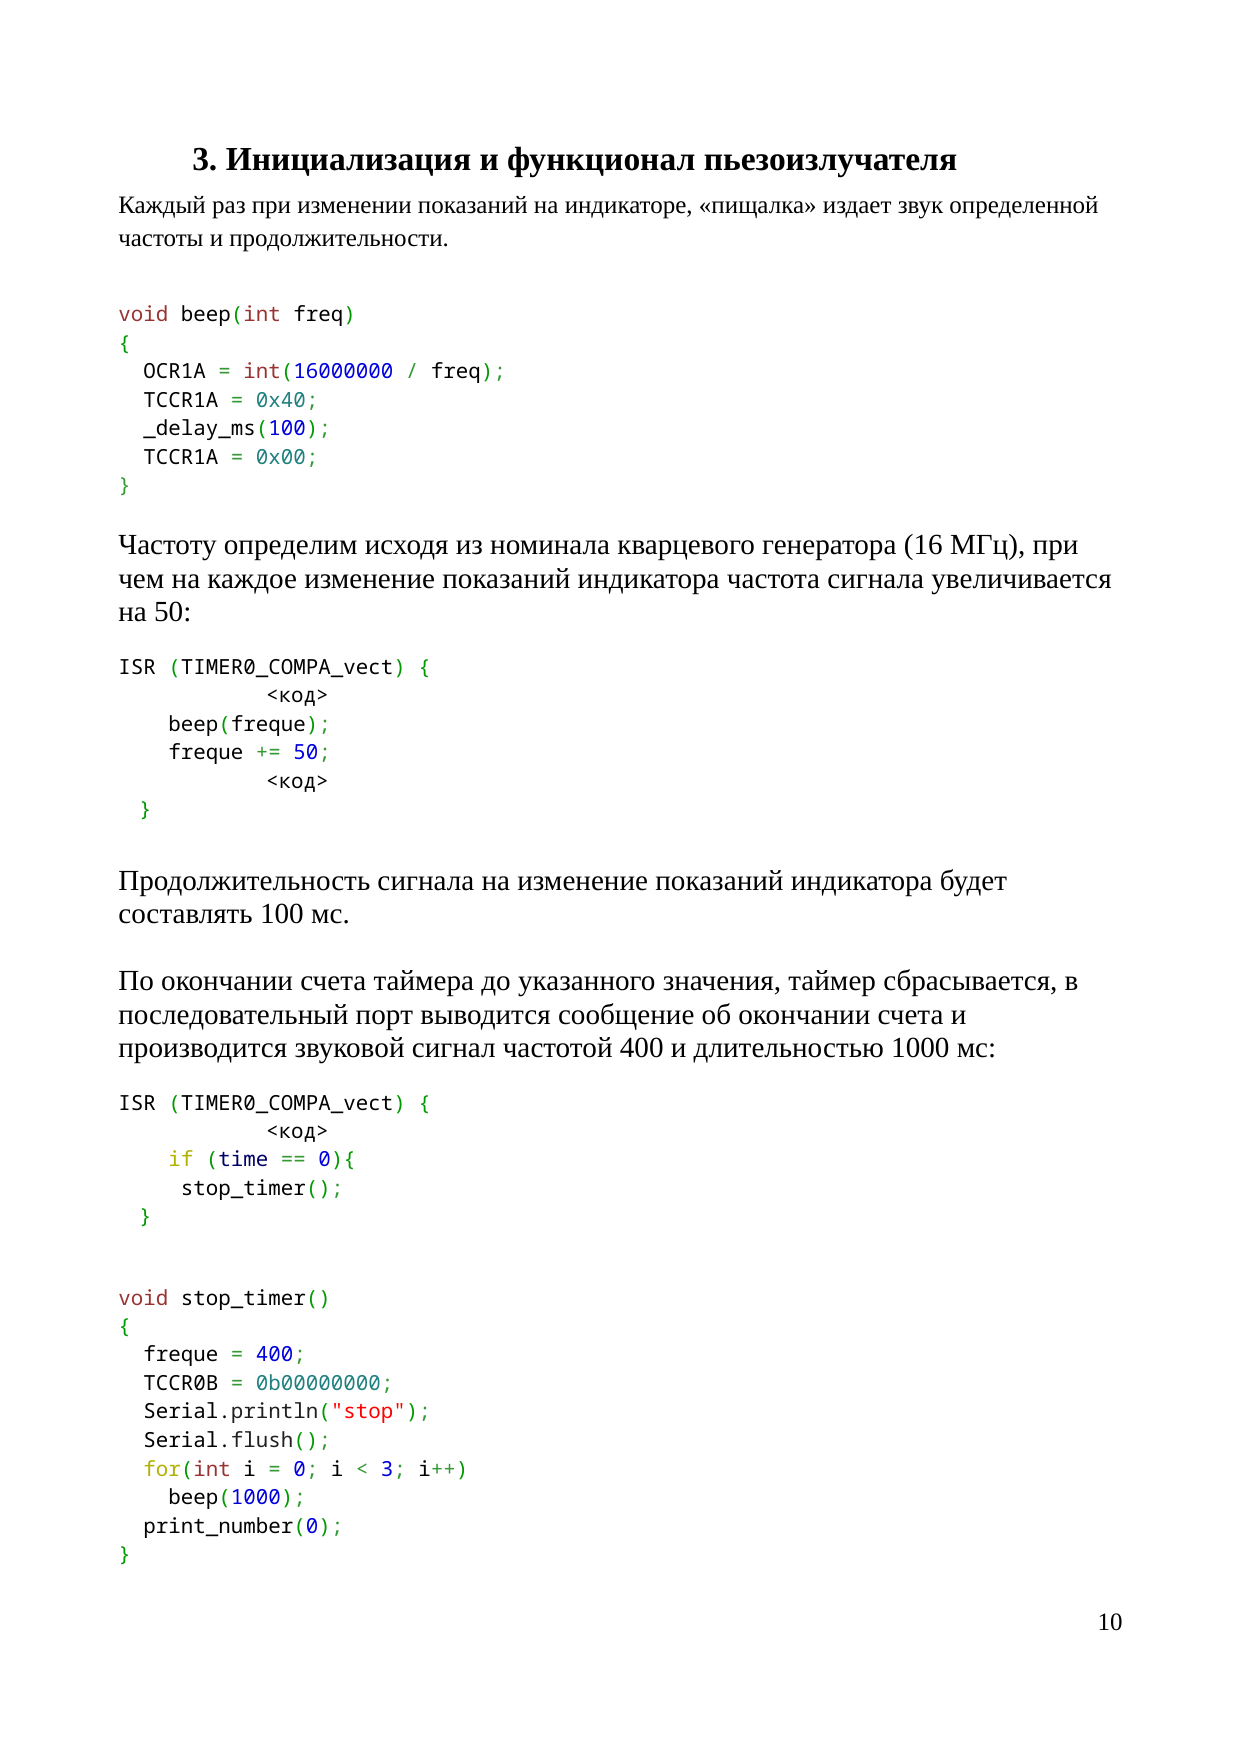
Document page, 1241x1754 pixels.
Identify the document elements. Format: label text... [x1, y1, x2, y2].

text stop_timer(); [118, 1173, 1122, 1202]
text Частоту определим исходя из номинала кварцевого генератора (16 МГц), при чем на каждое изменение показаний индикатора частота сигнала увеличивается на 50: [118, 527, 1122, 628]
text <код> [118, 766, 1122, 794]
text OCR1A = int(16000000 / freq); [118, 356, 1122, 385]
text Каждый раз при изменении показаний на индикаторе, «пищалка» издает звук определенной частоты и продолжительности. [118, 190, 1122, 252]
text print_number(0); [118, 1511, 1122, 1539]
text TCCR1A = 0x40; [118, 385, 1122, 413]
text } [118, 1202, 1122, 1230]
text Продолжительность сигнала на изменение показаний индикатора будет составлять 100 мс. [118, 863, 1122, 930]
text ISR (TIMER0_COMPA_vect) { [118, 1088, 1122, 1116]
text freque = 400; [118, 1339, 1122, 1368]
text void beep(int freq) [118, 299, 1122, 328]
text _delay_ms(100); [118, 413, 1122, 442]
text { [118, 1311, 1122, 1339]
text TCCR1A = 0x00; [118, 442, 1122, 470]
text <код> [118, 1116, 1122, 1144]
text { [118, 328, 1122, 356]
text beep(1000); [118, 1482, 1122, 1511]
text ISR (TIMER0_COMPA_vect) { [118, 652, 1122, 680]
text Serial.flush(); [118, 1425, 1122, 1454]
text } [118, 1539, 1122, 1568]
text <код> [118, 680, 1122, 709]
text TCCR0B = 0b00000000; [118, 1368, 1122, 1397]
text void stop_timer() [118, 1283, 1122, 1311]
text beep(freque); [118, 709, 1122, 737]
text } [118, 794, 1122, 823]
text Serial.println("stop"); [118, 1397, 1122, 1425]
text for(int i = 0; i < 3; i++) [118, 1454, 1122, 1482]
text } [118, 470, 1122, 499]
subtitle 3. Инициализация и функционал пьезоизлучателя [118, 139, 1122, 178]
text По окончании счета таймера до указанного значения, таймер сбрасывается, в последовательный порт выводится сообщение об окончании счета и производится звуковой сигнал частотой 400 и длительностью 1000 мс: [118, 963, 1122, 1064]
text freque += 50; [118, 737, 1122, 766]
text if (time == 0){ [118, 1144, 1122, 1173]
